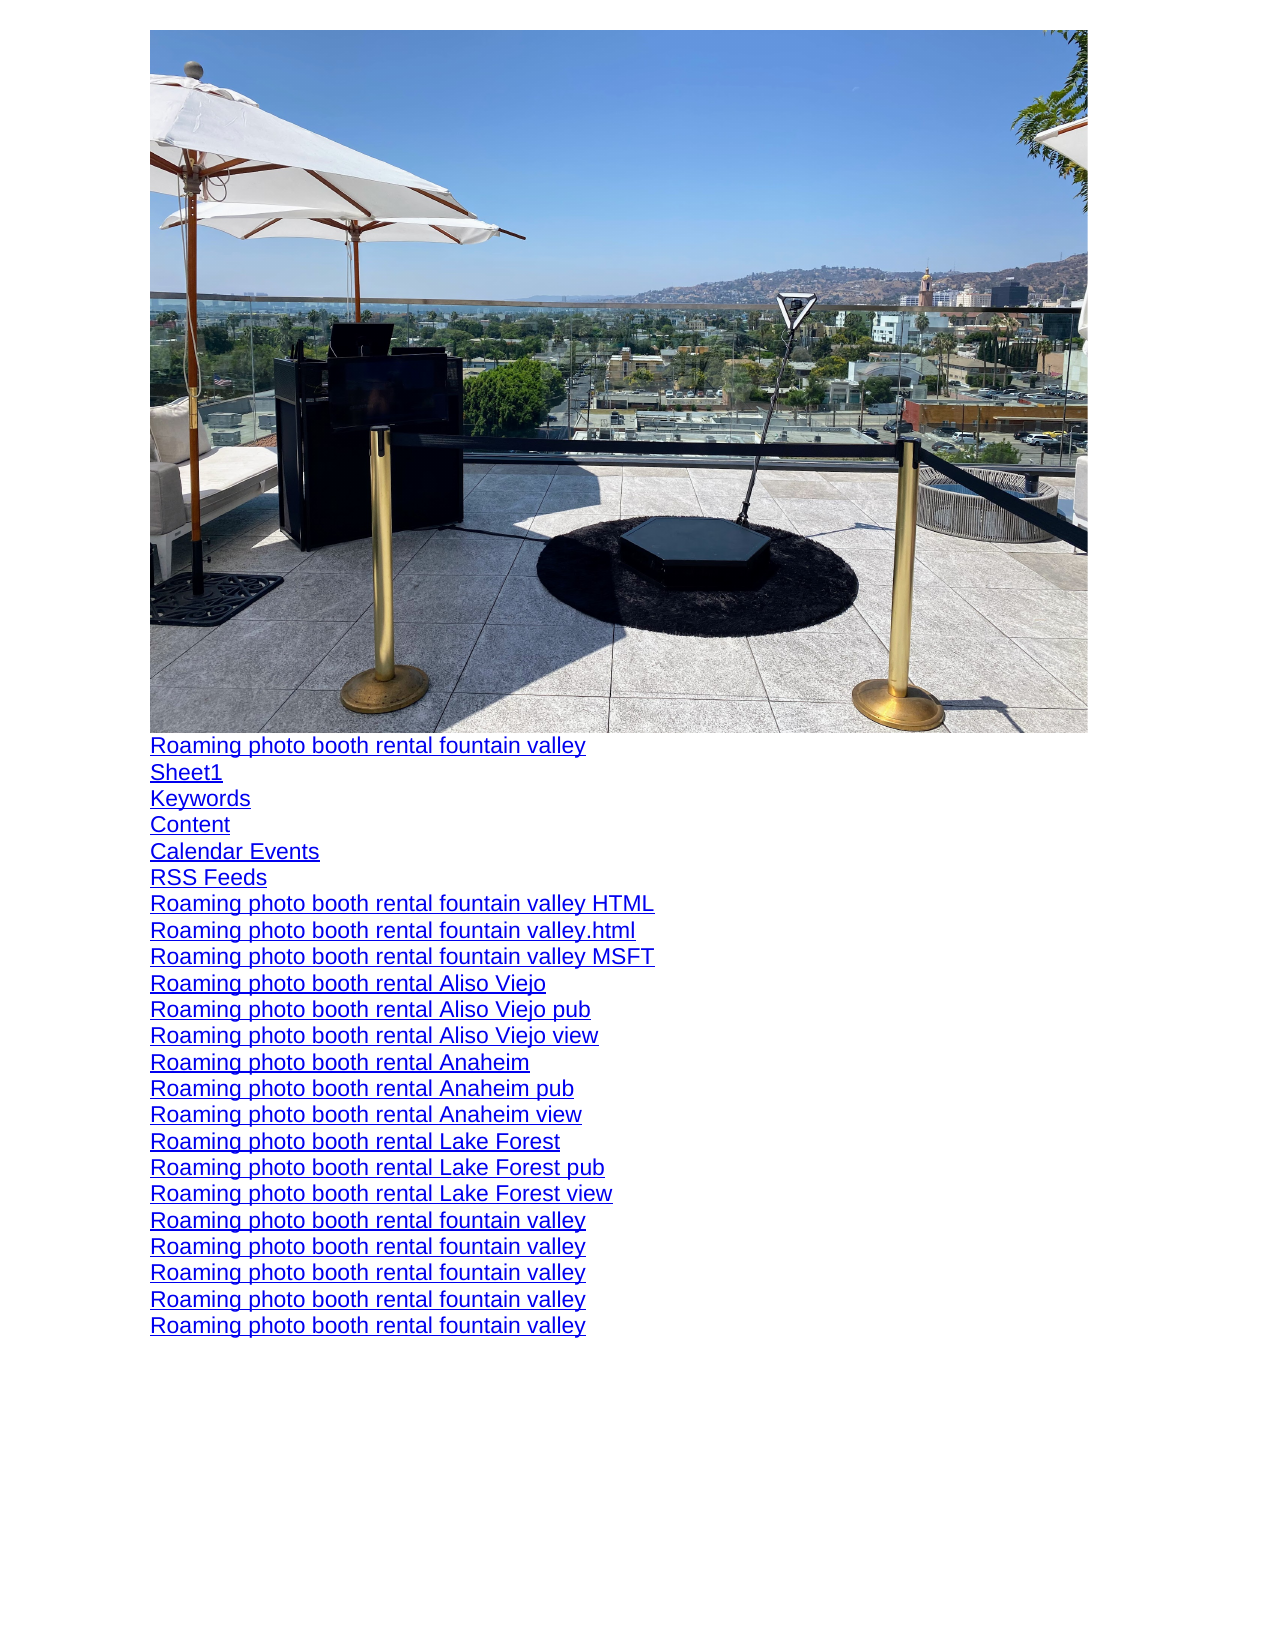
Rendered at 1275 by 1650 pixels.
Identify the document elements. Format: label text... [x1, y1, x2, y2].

text Roaming photo booth rental Anaheim view [150, 1101, 1125, 1128]
text Roaming photo booth rental fountain valley [150, 1286, 1125, 1312]
text Roaming photo booth rental Lake Forest pub [150, 1154, 1125, 1180]
text Roaming photo booth rental Aliso Viejo [150, 969, 1125, 996]
text RSS Feeds [150, 864, 1125, 890]
text Roaming photo booth rental fountain valley HTML [150, 890, 1125, 917]
text Roaming photo booth rental fountain valley [150, 1259, 1125, 1286]
text Calendar Events [150, 838, 1125, 864]
text Roaming photo booth rental Aliso Viejo view [150, 1022, 1125, 1048]
text Roaming photo booth rental fountain valley.html [150, 917, 1125, 943]
text Roaming photo booth rental fountain valley [150, 1312, 1125, 1338]
text Keywords [150, 785, 1125, 811]
text Roaming photo booth rental fountain valley [150, 732, 1125, 759]
text Roaming photo booth rental Lake Forest [150, 1128, 1125, 1154]
text Roaming photo booth rental Aliso Viejo pub [150, 996, 1125, 1022]
text Sheet1 [150, 759, 1125, 785]
text Roaming photo booth rental Anaheim [150, 1048, 1125, 1075]
picture [150, 30, 1088, 733]
text Roaming photo booth rental fountain valley MSFT [150, 943, 1125, 969]
text Roaming photo booth rental Lake Forest view [150, 1180, 1125, 1207]
text Roaming photo booth rental fountain valley [150, 1233, 1125, 1259]
text Content [150, 811, 1125, 838]
text Roaming photo booth rental fountain valley [150, 1207, 1125, 1233]
text Roaming photo booth rental Anaheim pub [150, 1075, 1125, 1101]
